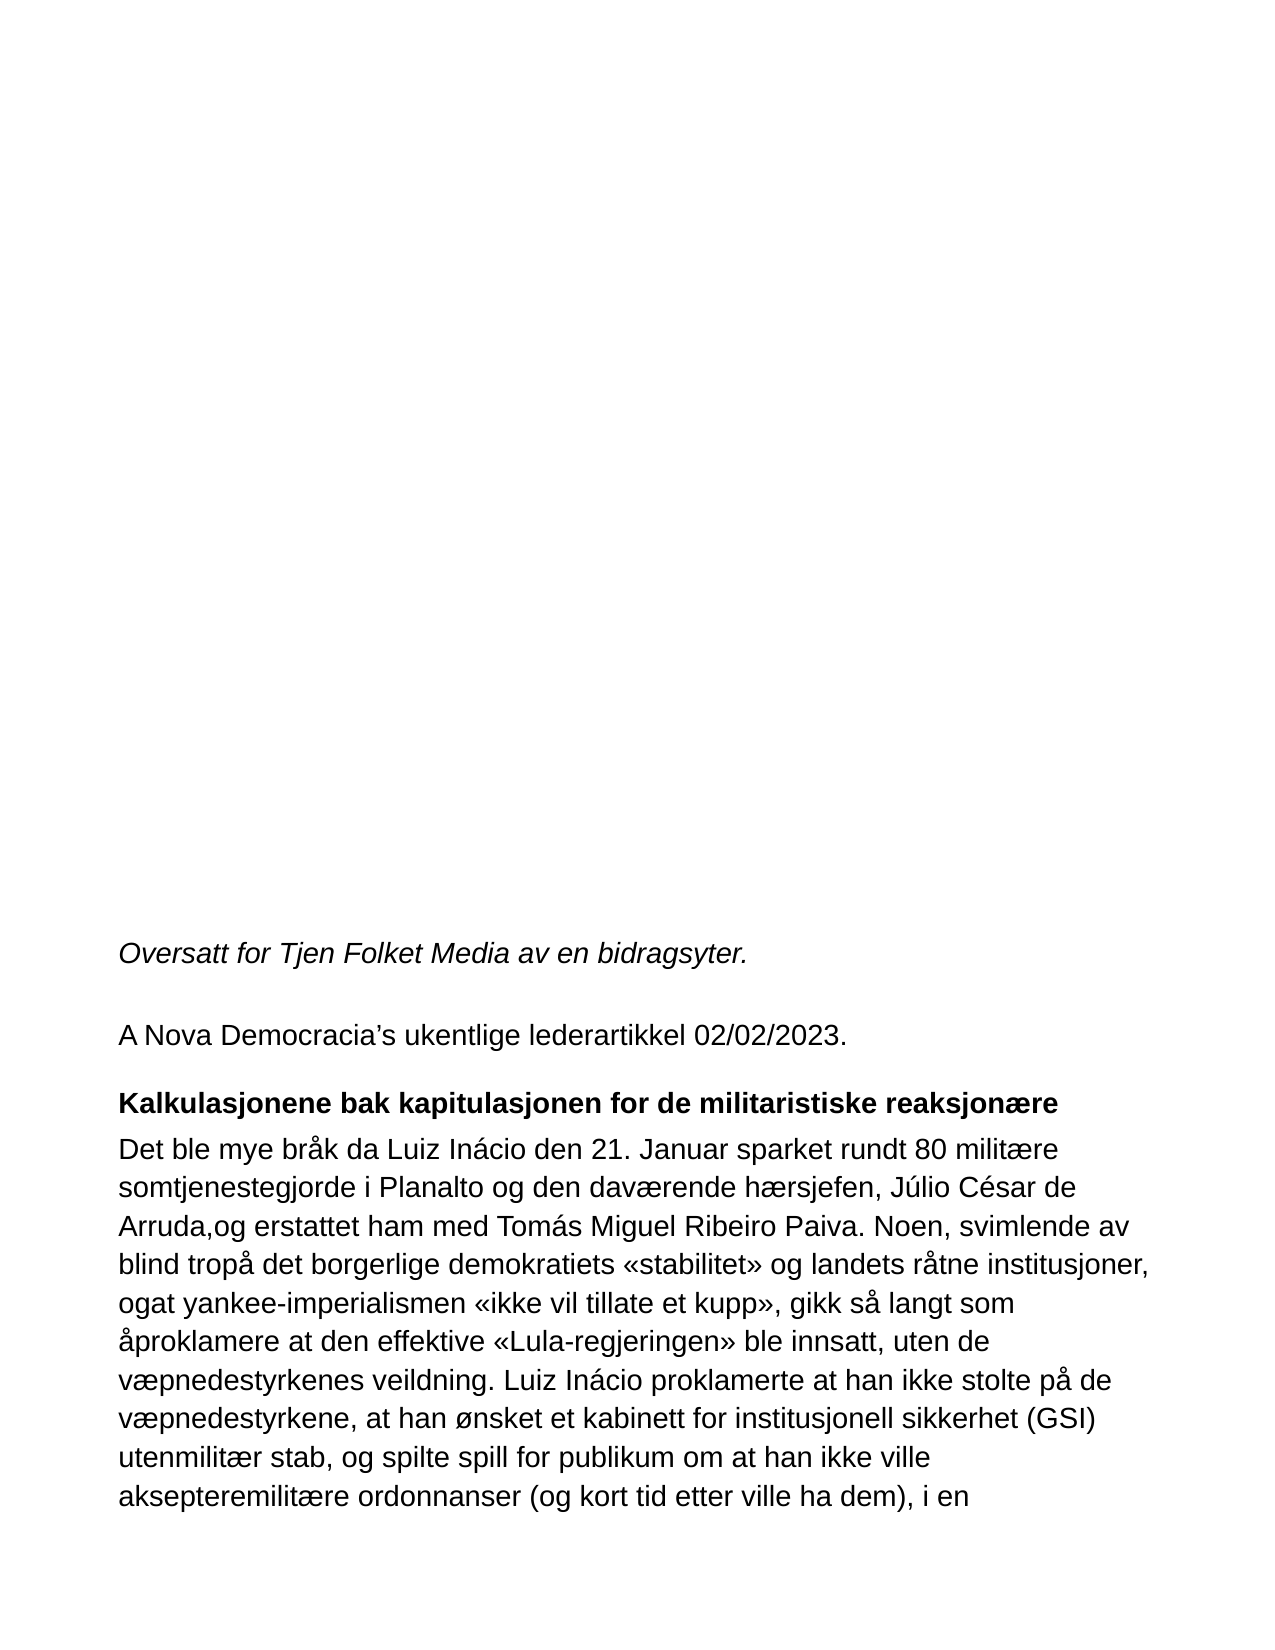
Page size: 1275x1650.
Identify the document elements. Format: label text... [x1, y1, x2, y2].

text Det ble mye bråk da Luiz Inácio den 21. Januar sparket rundt 80 militære somtjenestegjorde i Planalto og den daværende hærsjefen, Júlio César de Arruda,og erstattet ham med Tomás Miguel Ribeiro Paiva. Noen, svimlende av blind tropå det borgerlige demokratiets «stabilitet» og landets råtne institusjoner, ogat yankee-imperialismen «ikke vil tillate et kupp», gikk så langt som åproklamere at den effektive «Lula-regjeringen» ble innsatt, uten de væpnedestyrkenes veildning. Luiz Inácio proklamerte at han ikke stolte på de væpnedestyrkene, at han ønsket et kabinett for institusjonell sikkerhet (GSI) utenmilitær stab, og spilte spill for publikum om at han ikke ville aksepteremilitære ordonnanser (og kort tid etter ville ha dem), i en [118, 1132, 1157, 1512]
text Oversatt for Tjen Folket Media av en bidragsyter. [118, 936, 1157, 969]
text A Nova Democracia’s ukentlige lederartikkel 02/02/2023. [118, 1018, 1157, 1051]
subtitle Kalkulasjonene bak kapitulasjonen for de militaristiske reaksjonære [118, 1086, 1157, 1119]
